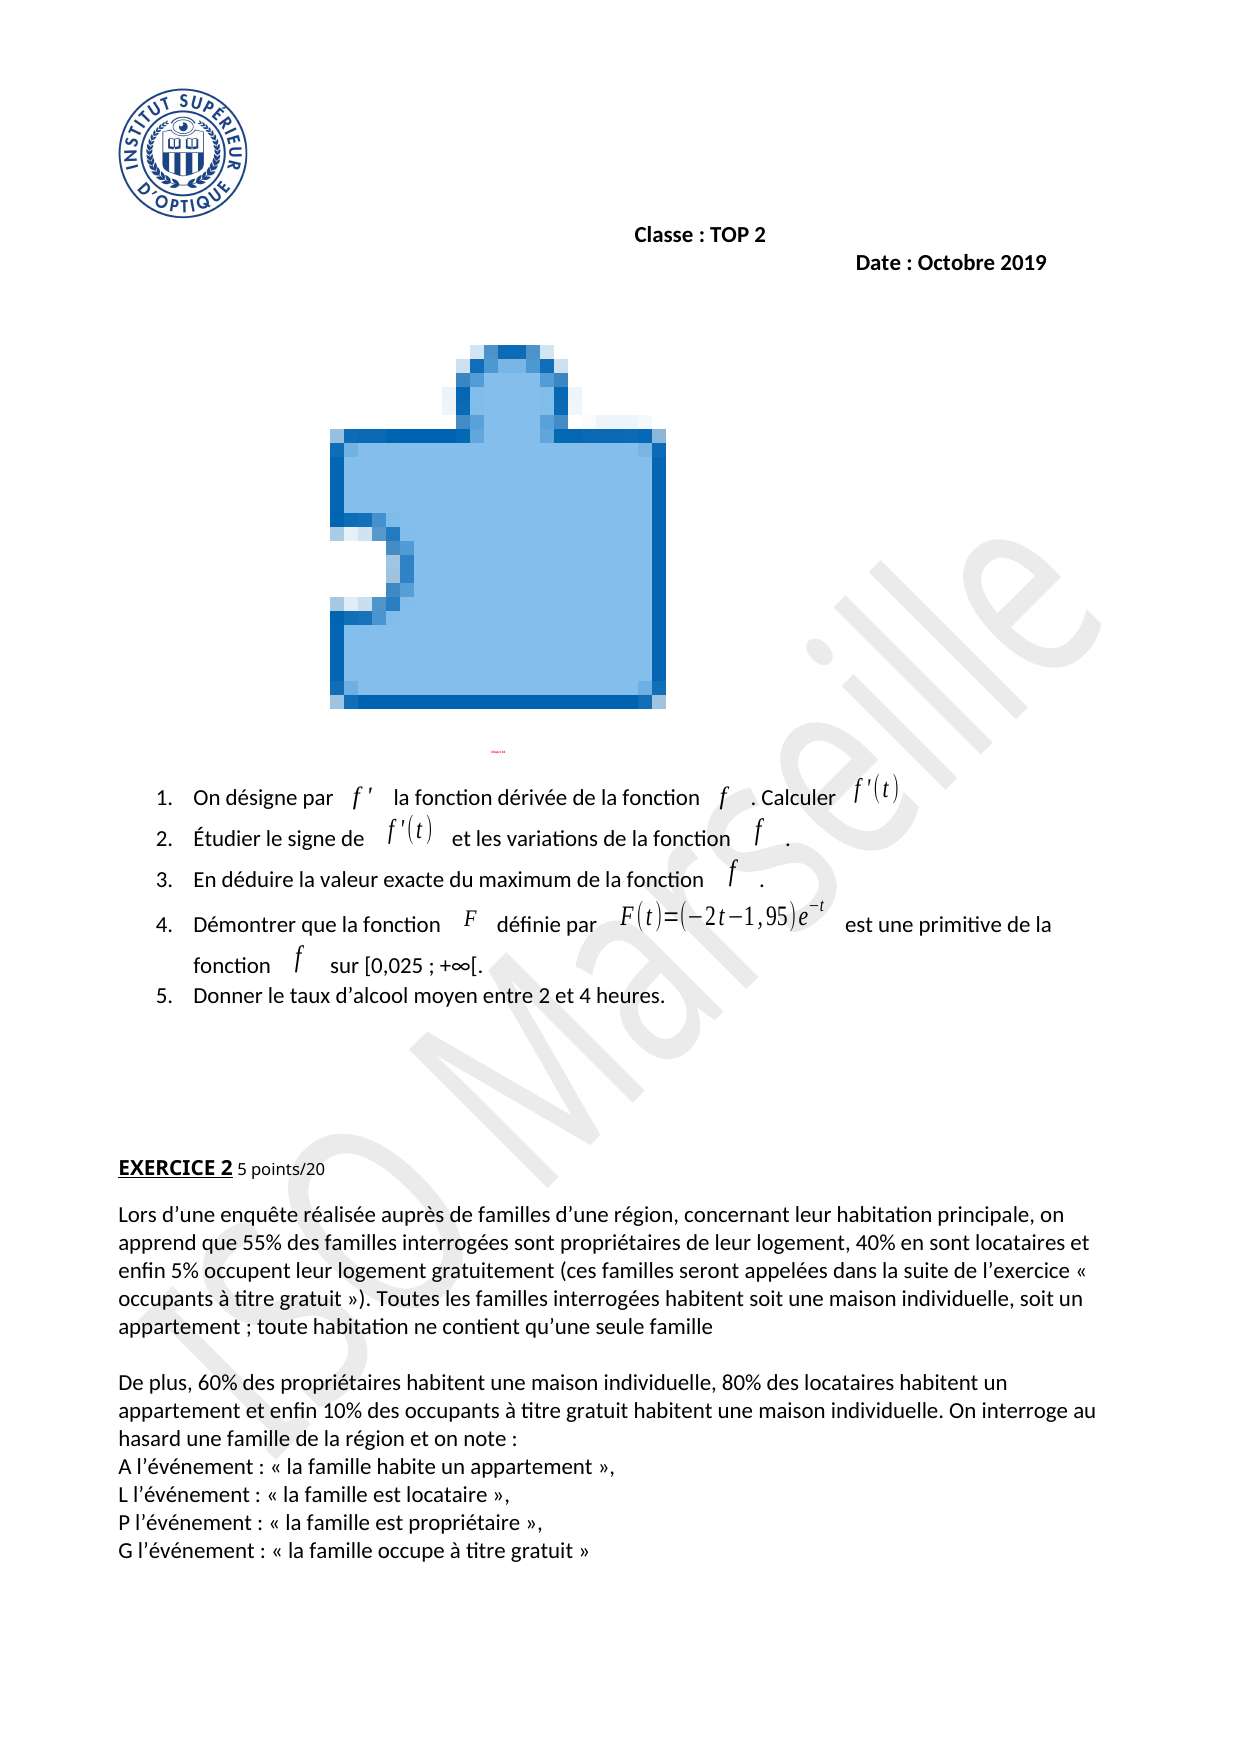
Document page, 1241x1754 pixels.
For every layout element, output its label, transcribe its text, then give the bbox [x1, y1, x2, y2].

text P l’événement : « la famille est propriétaire », [118, 1508, 1122, 1536]
text EXERCICE 2 5 points/20 [118, 1153, 1122, 1181]
text L l’événement : « la famille est locataire », [118, 1480, 1122, 1508]
list En déduire la valeur exacte du maximum de la fonction . [156, 854, 1122, 893]
text G l’événement : « la famille occupe à titre gratuit » [118, 1536, 1122, 1564]
list On désigne parla fonction dérivée de la fonction. Calculer [156, 773, 1122, 811]
text De plus, 60% des propriétaires habitent une maison individuelle, 80% des locataires habitent un appartement et enfin 10% des occupants à titre gratuit habitent une maison individuelle. On interroge au hasard une famille de la région et on note : [118, 1368, 1122, 1452]
list Donner le taux d’alcool moyen entre 2 et 4 heures. [156, 981, 1122, 1009]
picture [118, 88, 248, 219]
list Démontrer que la fonction définie par est une primitive de la fonction sur [0,025 ; +∞[. [156, 895, 1122, 979]
text A l’événement : « la famille habite un appartement », [118, 1452, 1122, 1480]
text Lors d’une enquête réalisée auprès de familles d’une région, concernant leur habitation principale, on apprend que 55% des familles interrogées sont propriétaires de leur logement, 40% en sont locataires et enfin 5% occupent leur logement gratuitement (ces familles seront appelées dans la suite de l’exercice « occupants à titre gratuit »). Toutes les familles interrogées habitent soit une maison individuelle, soit un appartement ; toute habitation ne contient qu’une seule famille [118, 1200, 1122, 1340]
list Étudier le signe de et les variations de la fonction . [156, 813, 1122, 852]
